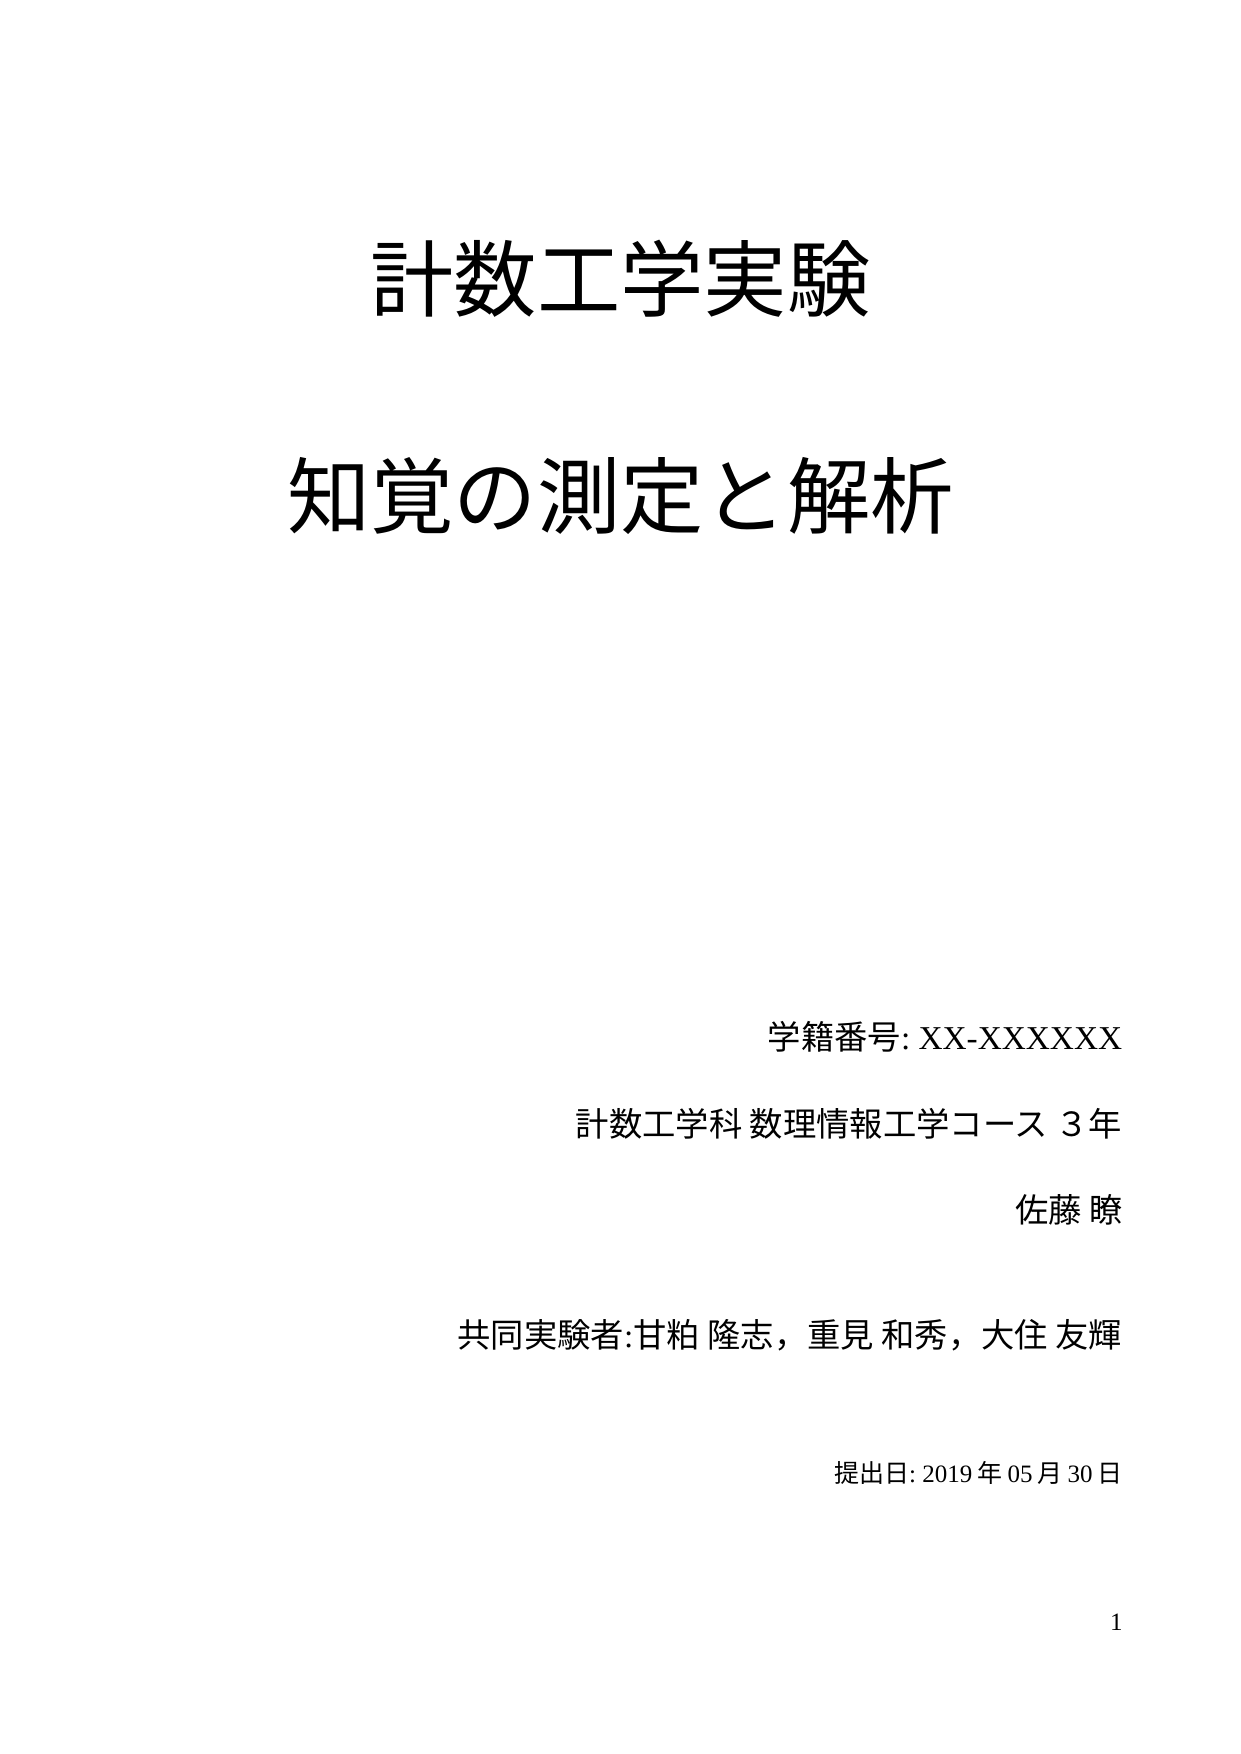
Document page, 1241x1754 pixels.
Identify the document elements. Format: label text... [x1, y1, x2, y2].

text 共同実験者:甘粕 隆志，重見 和秀，大住 友輝 [118, 1309, 1122, 1357]
text 提出日: 2019年05月30日 [118, 1453, 1122, 1489]
text 知覚の測定と解析 [118, 430, 1122, 551]
text 計数工学科 数理情報工学コース ３年 [118, 1098, 1122, 1146]
text 計数工学実験 [118, 214, 1122, 334]
text 佐藤 瞭 [118, 1184, 1122, 1232]
text 学籍番号: XX-XXXXXX [118, 1011, 1122, 1059]
